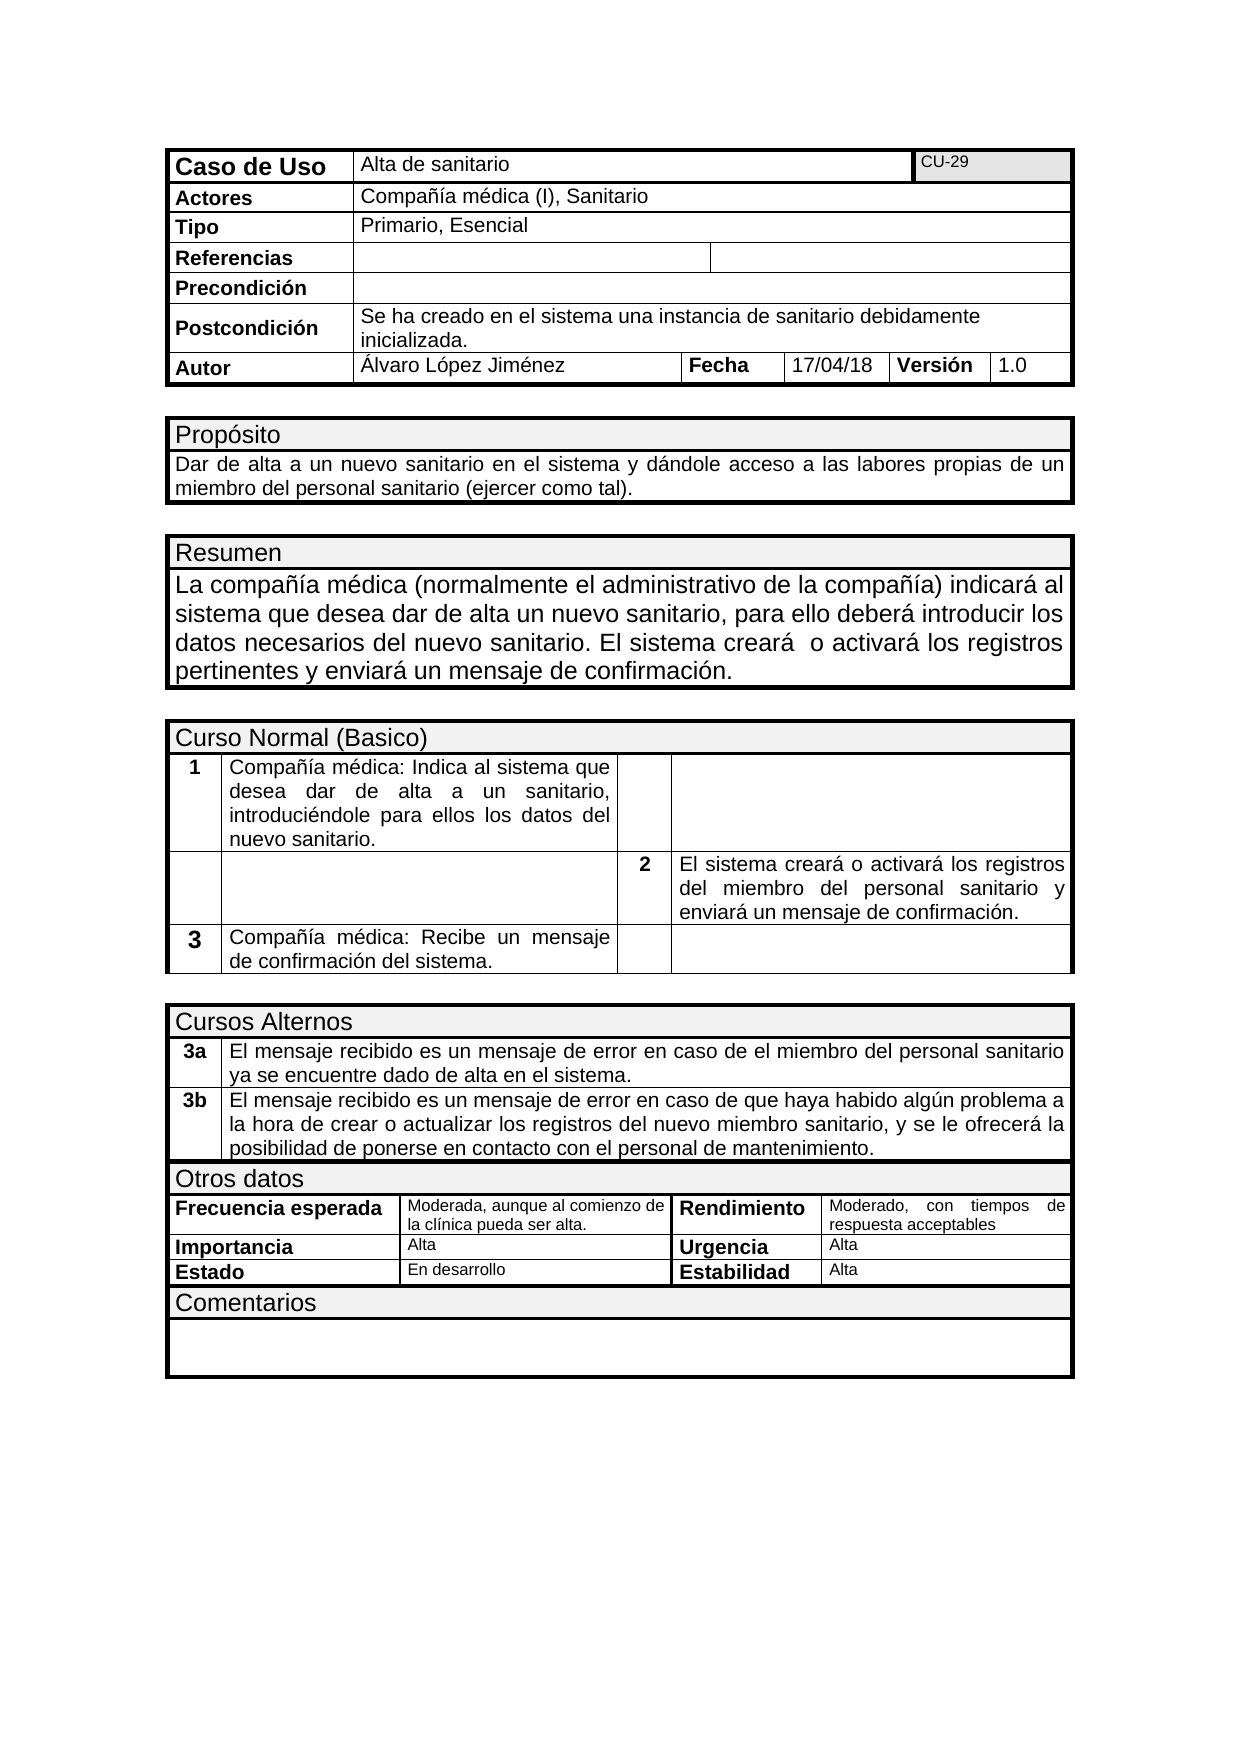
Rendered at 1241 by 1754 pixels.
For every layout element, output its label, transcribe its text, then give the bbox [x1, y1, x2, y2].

table_cell En desarrollo [401, 1260, 670, 1284]
table_cell Autor [170, 353, 353, 382]
table_cell Alta [822, 1260, 1070, 1284]
table_header CU-29 [916, 152, 1070, 181]
table_cell 2 [618, 852, 671, 924]
table_cell Estabilidad [673, 1260, 821, 1284]
table_header Cursos Alternos [170, 1007, 1070, 1036]
table_cell Primario, Esencial [354, 213, 1070, 242]
table_cell 3b [170, 1088, 221, 1159]
table_cell [618, 755, 671, 851]
table_cell Moderado, con tiempos de respuesta acceptables [822, 1196, 1070, 1234]
table_cell Dar de alta a un nuevo sanitario en el sistema y dándole acceso a las labores propias de un miembro del personal sanitario (ejercer como tal). [170, 452, 1070, 500]
table_cell [672, 925, 1070, 973]
table_cell [711, 243, 1070, 272]
table_cell 17/04/18 [785, 353, 889, 382]
table_header Curso Normal (Basico) [170, 723, 1070, 752]
table_cell [354, 273, 1070, 303]
table_cell Se ha creado en el sistema una instancia de sanitario debidamente inicializada. [354, 304, 1070, 352]
table_cell Importancia [170, 1235, 399, 1259]
table_cell [354, 243, 710, 272]
table_cell El sistema creará o activará los registros del miembro del personal sanitario y enviará un mensaje de confirmación. [672, 852, 1070, 924]
table_cell 1.0 [991, 353, 1070, 382]
table_cell Estado [170, 1260, 399, 1284]
table_cell Compañía médica: Indica al sistema que desea dar de alta a un sanitario, introduciéndole para ellos los datos del nuevo sanitario. [222, 755, 617, 851]
table_cell Compañía médica: Recibe un mensaje de confirmación del sistema. [222, 925, 617, 973]
table_cell [222, 852, 617, 924]
table_cell Fecha [682, 353, 784, 382]
table_header Propósito [170, 420, 1070, 449]
table_cell [672, 755, 1070, 851]
table_cell Precondición [170, 273, 353, 303]
table_cell Urgencia [673, 1235, 821, 1259]
table_header Alta de sanitario [354, 152, 911, 181]
table_header Caso de Uso [170, 152, 353, 181]
table_cell [170, 852, 221, 924]
table_cell Otros datos [170, 1164, 1070, 1193]
table_cell Actores [170, 184, 353, 211]
table_header Resumen [170, 538, 1070, 567]
table_cell [618, 925, 671, 973]
table_cell Rendimiento [673, 1196, 821, 1234]
table_cell Versión [890, 353, 990, 382]
table_cell El mensaje recibido es un mensaje de error en caso de el miembro del personal sanitario ya se encuentre dado de alta en el sistema. [222, 1039, 1070, 1087]
table_cell 3a [170, 1039, 221, 1087]
table_cell Tipo [170, 213, 353, 242]
table_cell [170, 1320, 1070, 1374]
table_cell El mensaje recibido es un mensaje de error en caso de que haya habido algún problema a la hora de crear o actualizar los registros del nuevo miembro sanitario, y se le ofrecerá la posibilidad de ponerse en contacto con el personal de mantenimiento. [222, 1088, 1070, 1159]
table_cell Frecuencia esperada [170, 1196, 399, 1234]
table_cell Postcondición [170, 304, 353, 352]
table_cell Alta [401, 1235, 670, 1259]
table_cell Álvaro López Jiménez [354, 353, 681, 382]
table_cell Moderada, aunque al comienzo de la clínica pueda ser alta. [401, 1196, 670, 1234]
table_cell Comentarios [170, 1288, 1070, 1317]
table_cell Referencias [170, 243, 353, 272]
table_cell 3 [170, 925, 221, 973]
table_cell Compañía médica (I), Sanitario [354, 184, 1070, 211]
table_cell 1 [170, 755, 221, 851]
table_cell La compañía médica (normalmente el administrativo de la compañía) indicará al sistema que desea dar de alta un nuevo sanitario, para ello deberá introducir los datos necesarios del nuevo sanitario. El sistema creará o activará los registros pertinentes y enviará un mensaje de confirmación. [170, 570, 1070, 685]
table_cell Alta [822, 1235, 1070, 1259]
